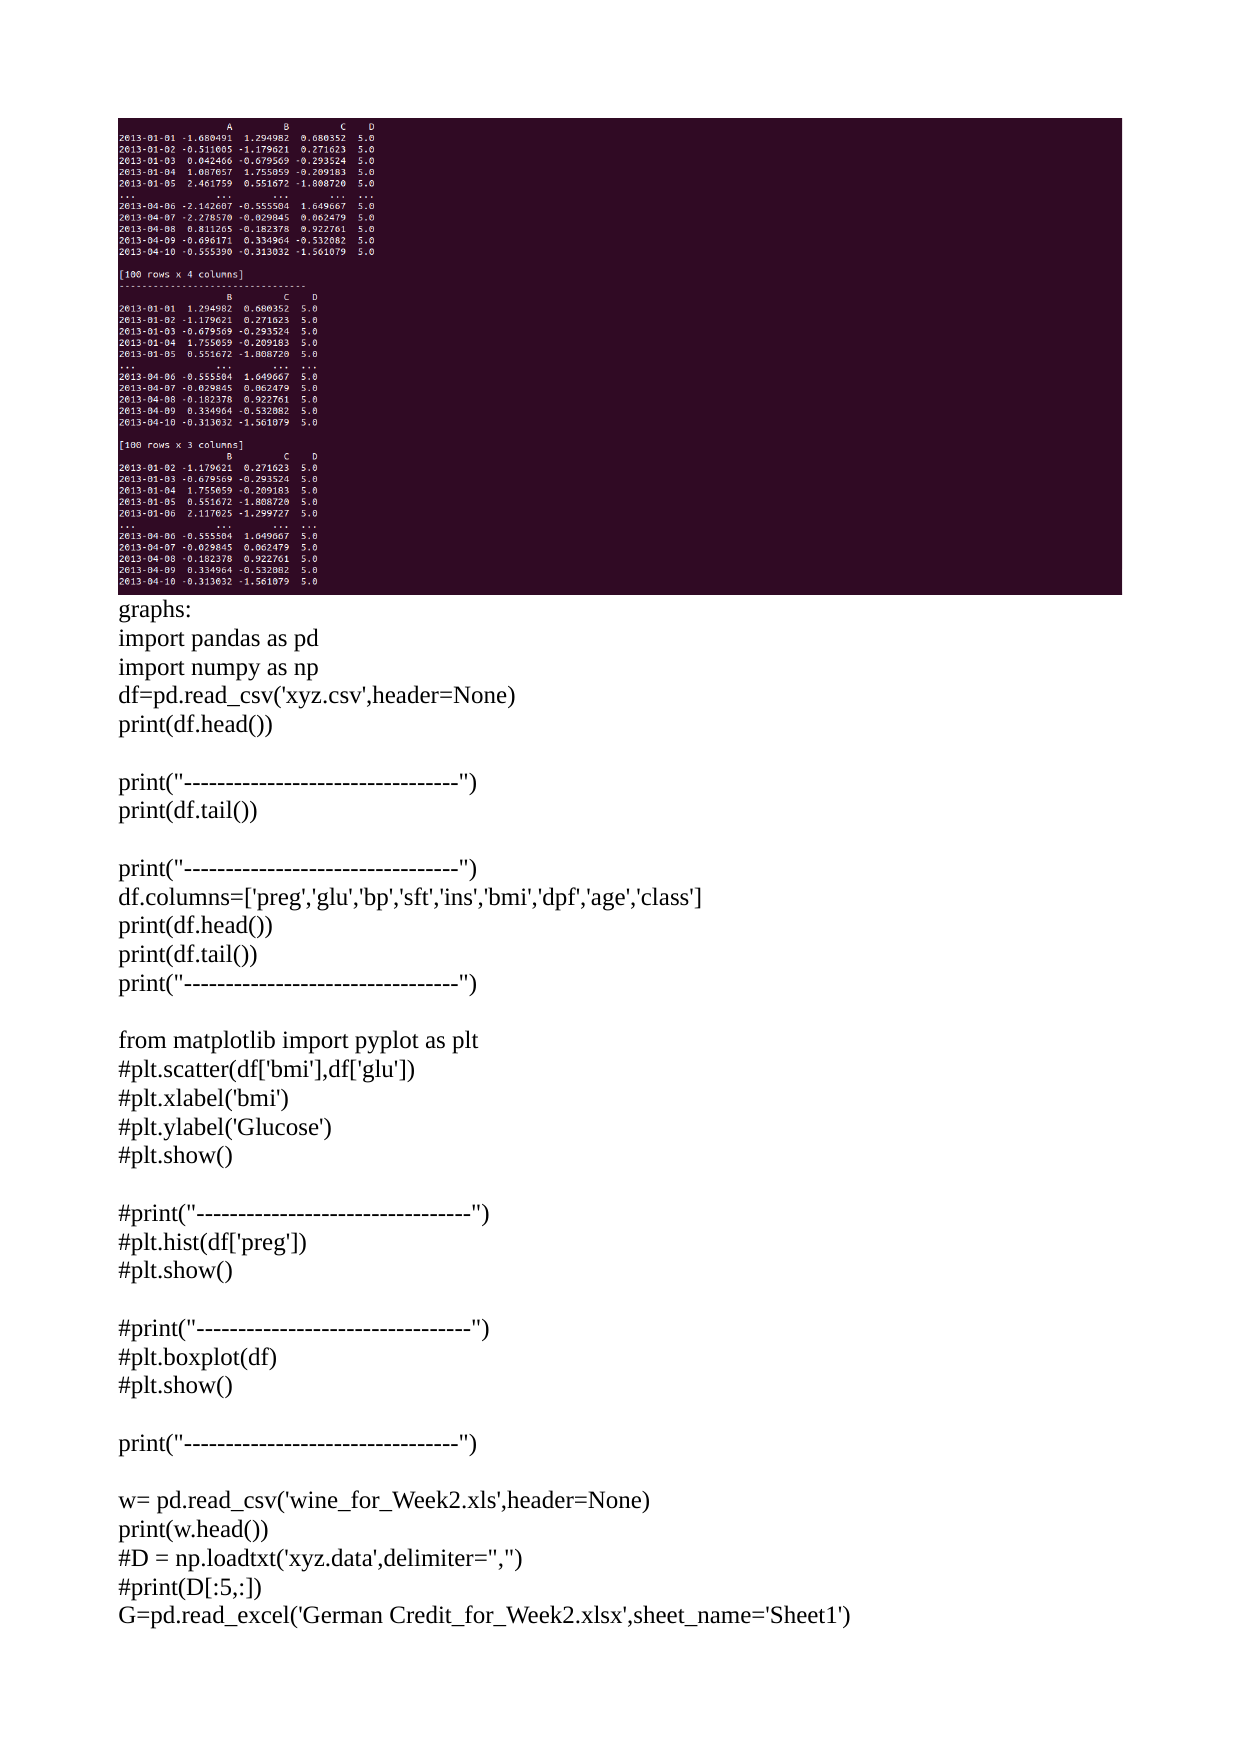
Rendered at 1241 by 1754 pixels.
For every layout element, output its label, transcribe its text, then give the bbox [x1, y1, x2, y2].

text from matplotlib import pyplot as plt [118, 1025, 1122, 1054]
text #plt.ylabel('Glucose') [118, 1112, 1122, 1140]
text #print("---------------------------------") [118, 1313, 1122, 1342]
text print("---------------------------------") [118, 767, 1122, 795]
text #plt.xlabel('bmi') [118, 1083, 1122, 1112]
text print("---------------------------------") [118, 853, 1122, 882]
text print(w.head()) [118, 1514, 1122, 1543]
text G=pd.read_excel('German Credit_for_Week2.xlsx',sheet_name='Sheet1') [118, 1600, 1122, 1629]
text w= pd.read_csv('wine_for_Week2.xls',header=None) [118, 1485, 1122, 1514]
text #D = np.loadtxt('xyz.data',delimiter=",") [118, 1543, 1122, 1572]
picture [118, 118, 1123, 595]
text #plt.scatter(df['bmi'],df['glu']) [118, 1054, 1122, 1083]
text import numpy as np [118, 652, 1122, 680]
text graphs: import pandas as pd [118, 595, 1122, 652]
text print(df.head()) [118, 910, 1122, 939]
text print("---------------------------------") [118, 1428, 1122, 1457]
text print(df.tail()) [118, 795, 1122, 824]
text #plt.show() [118, 1255, 1122, 1284]
text #print("---------------------------------") [118, 1198, 1122, 1227]
text #plt.show() [118, 1140, 1122, 1169]
text #print(D[:5,:]) [118, 1572, 1122, 1600]
text print("---------------------------------") [118, 968, 1122, 997]
text df=pd.read_csv('xyz.csv',header=None) [118, 680, 1122, 709]
text #plt.show() [118, 1370, 1122, 1399]
text print(df.head()) [118, 709, 1122, 738]
text print(df.tail()) [118, 939, 1122, 968]
text #plt.hist(df['preg']) [118, 1227, 1122, 1255]
text df.columns=['preg','glu','bp','sft','ins','bmi','dpf','age','class'] [118, 882, 1122, 910]
text #plt.boxplot(df) [118, 1342, 1122, 1370]
